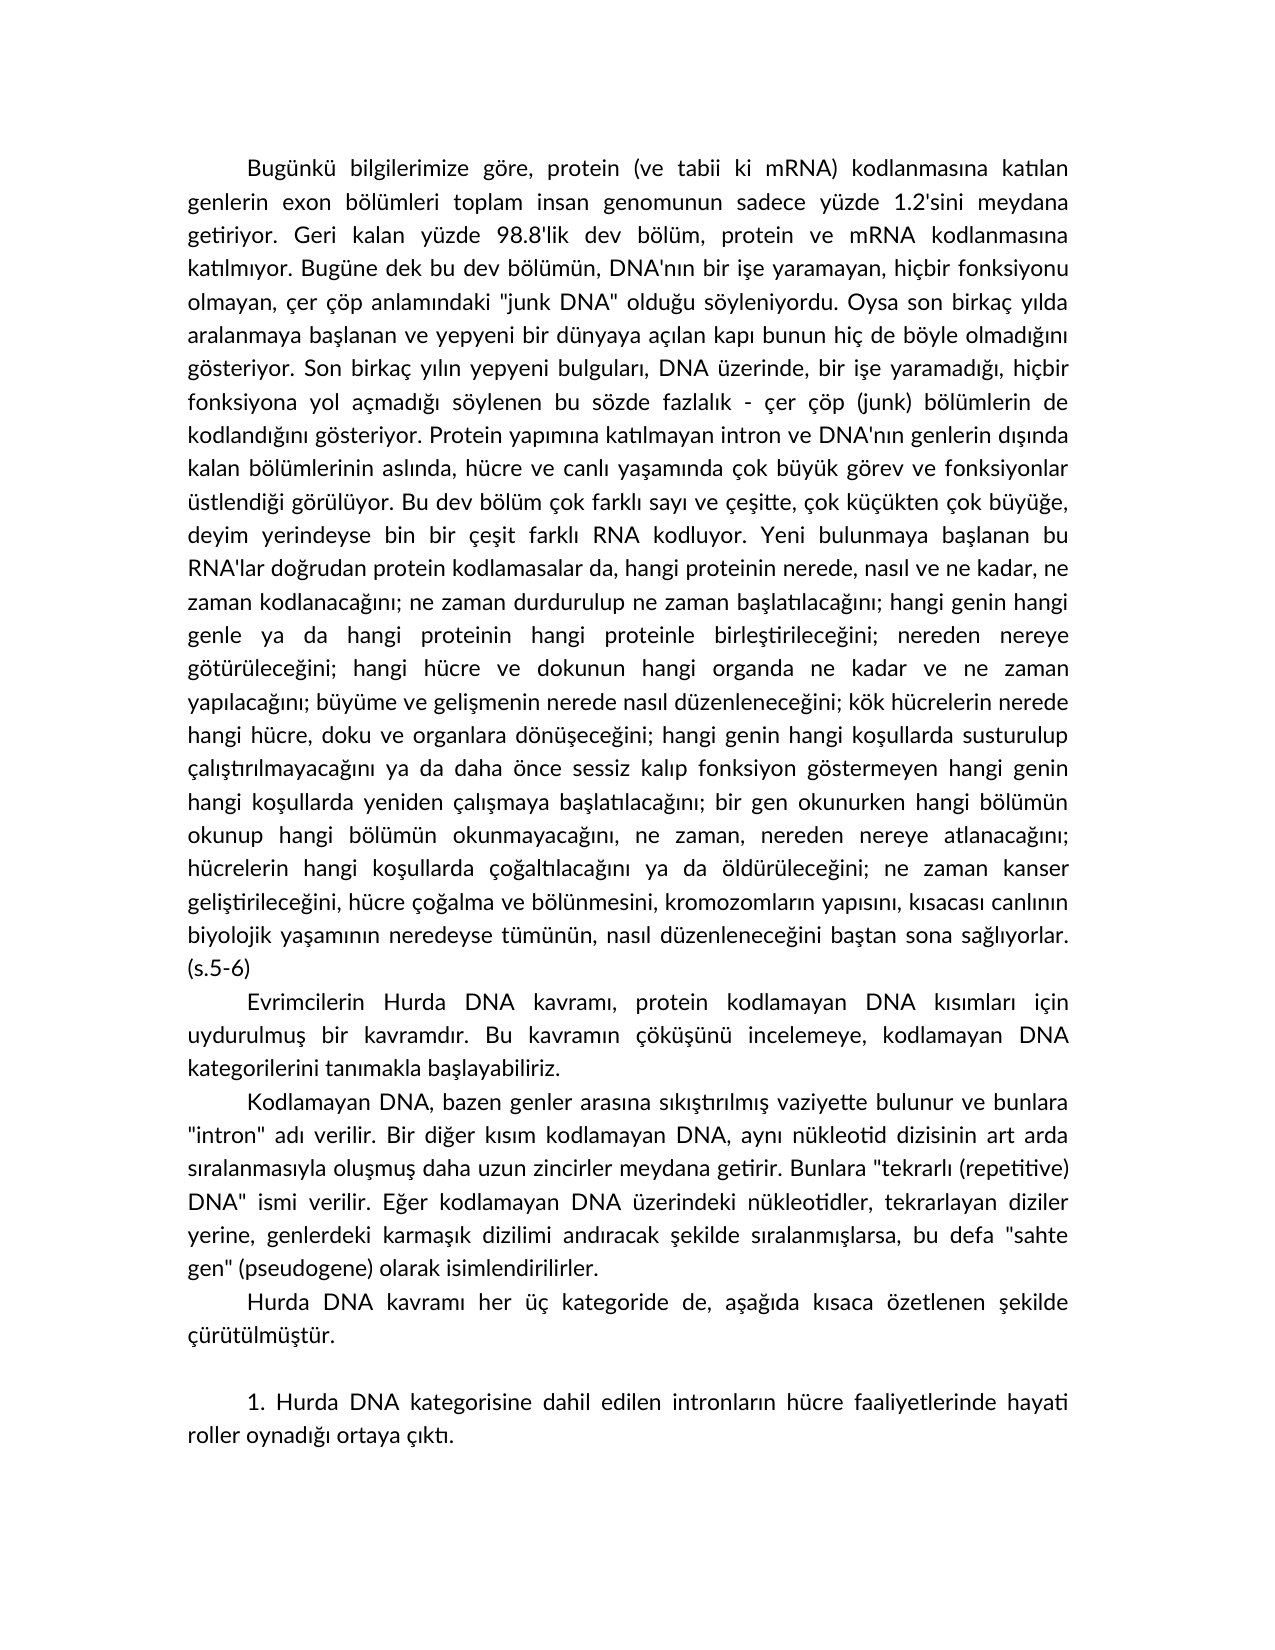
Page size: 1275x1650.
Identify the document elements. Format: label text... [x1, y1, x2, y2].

text 1. Hurda DNA kategorisine dahil edilen intronların hücre faaliyetlerinde hayati roller oynadığı ortaya çıktı. [187, 1383, 1070, 1450]
text Hurda DNA kavramı her üç kategoride de, aşağıda kısaca özetlenen şekilde çürütülmüştür. [187, 1283, 1070, 1350]
text Evrimcilerin Hurda DNA kavramı, protein kodlamayan DNA kısımları için uydurulmuş bir kavramdır. Bu kavramın çöküşünü incelemeye, kodlamayan DNA kategorilerini tanımakla başlayabiliriz. [187, 983, 1070, 1083]
text Kodlamayan DNA, bazen genler arasına sıkıştırılmış vaziyette bulunur ve bunlara "intron" adı verilir. Bir diğer kısım kodlamayan DNA, aynı nükleotid dizisinin art arda sıralanmasıyla oluşmuş daha uzun zincirler meydana getirir. Bunlara "tekrarlı (repetitive) DNA" ismi verilir. Eğer kodlamayan DNA üzerindeki nükleotidler, tekrarlayan diziler yerine, genlerdeki karmaşık dizilimi andıracak şekilde sıralanmışlarsa, bu defa "sahte gen" (pseudogene) olarak isimlendirilirler. [187, 1083, 1070, 1283]
text Bugünkü bilgilerimize göre, protein (ve tabii ki mRNA) kodlanmasına katılan genlerin exon bölümleri toplam insan genomunun sadece yüzde 1.2'sini meydana getiriyor. Geri kalan yüzde 98.8'lik dev bölüm, protein ve mRNA kodlanmasına katılmıyor. Bugüne dek bu dev bölümün, DNA'nın bir işe yaramayan, hiçbir fonksiyonu olmayan, çer çöp anlamındaki "junk DNA" olduğu söyleniyordu. Oysa son birkaç yılda aralanmaya başlanan ve yepyeni bir dünyaya açılan kapı bunun hiç de böyle olmadığını gösteriyor. Son birkaç yılın yepyeni bulguları, DNA üzerinde, bir işe yaramadığı, hiçbir fonksiyona yol açmadığı söylenen bu sözde fazlalık - çer çöp (junk) bölümlerin de kodlandığını gösteriyor. Protein yapımına katılmayan intron ve DNA'nın genlerin dışında kalan bölümlerinin aslında, hücre ve canlı yaşamında çok büyük görev ve fonksiyonlar üstlendiği görülüyor. Bu dev bölüm çok farklı sayı ve çeşitte, çok küçükten çok büyüğe, deyim yerindeyse bin bir çeşit farklı RNA kodluyor. Yeni bulunmaya başlanan bu RNA'lar doğrudan protein kodlamasalar da, hangi proteinin nerede, nasıl ve ne kadar, ne zaman kodlanacağını; ne zaman durdurulup ne zaman başlatılacağını; hangi genin hangi genle ya da hangi proteinin hangi proteinle birleştirileceğini; nereden nereye götürüleceğini; hangi hücre ve dokunun hangi organda ne kadar ve ne zaman yapılacağını; büyüme ve gelişmenin nerede nasıl düzenleneceğini; kök hücrelerin nerede hangi hücre, doku ve organlara dönüşeceğini; hangi genin hangi koşullarda susturulup çalıştırılmayacağını ya da daha önce sessiz kalıp fonksiyon göstermeyen hangi genin hangi koşullarda yeniden çalışmaya başlatılacağını; bir gen okunurken hangi bölümün okunup hangi bölümün okunmayacağını, ne zaman, nereden nereye atlanacağını; hücrelerin hangi koşullarda çoğaltılacağını ya da öldürüleceğini; ne zaman kanser geliştirileceğini, hücre çoğalma ve bölünmesini, kromozomların yapısını, kısacası canlının biyolojik yaşamının neredeyse tümünün, nasıl düzenleneceğini baştan sona sağlıyorlar. (s.5-6) [187, 150, 1070, 983]
